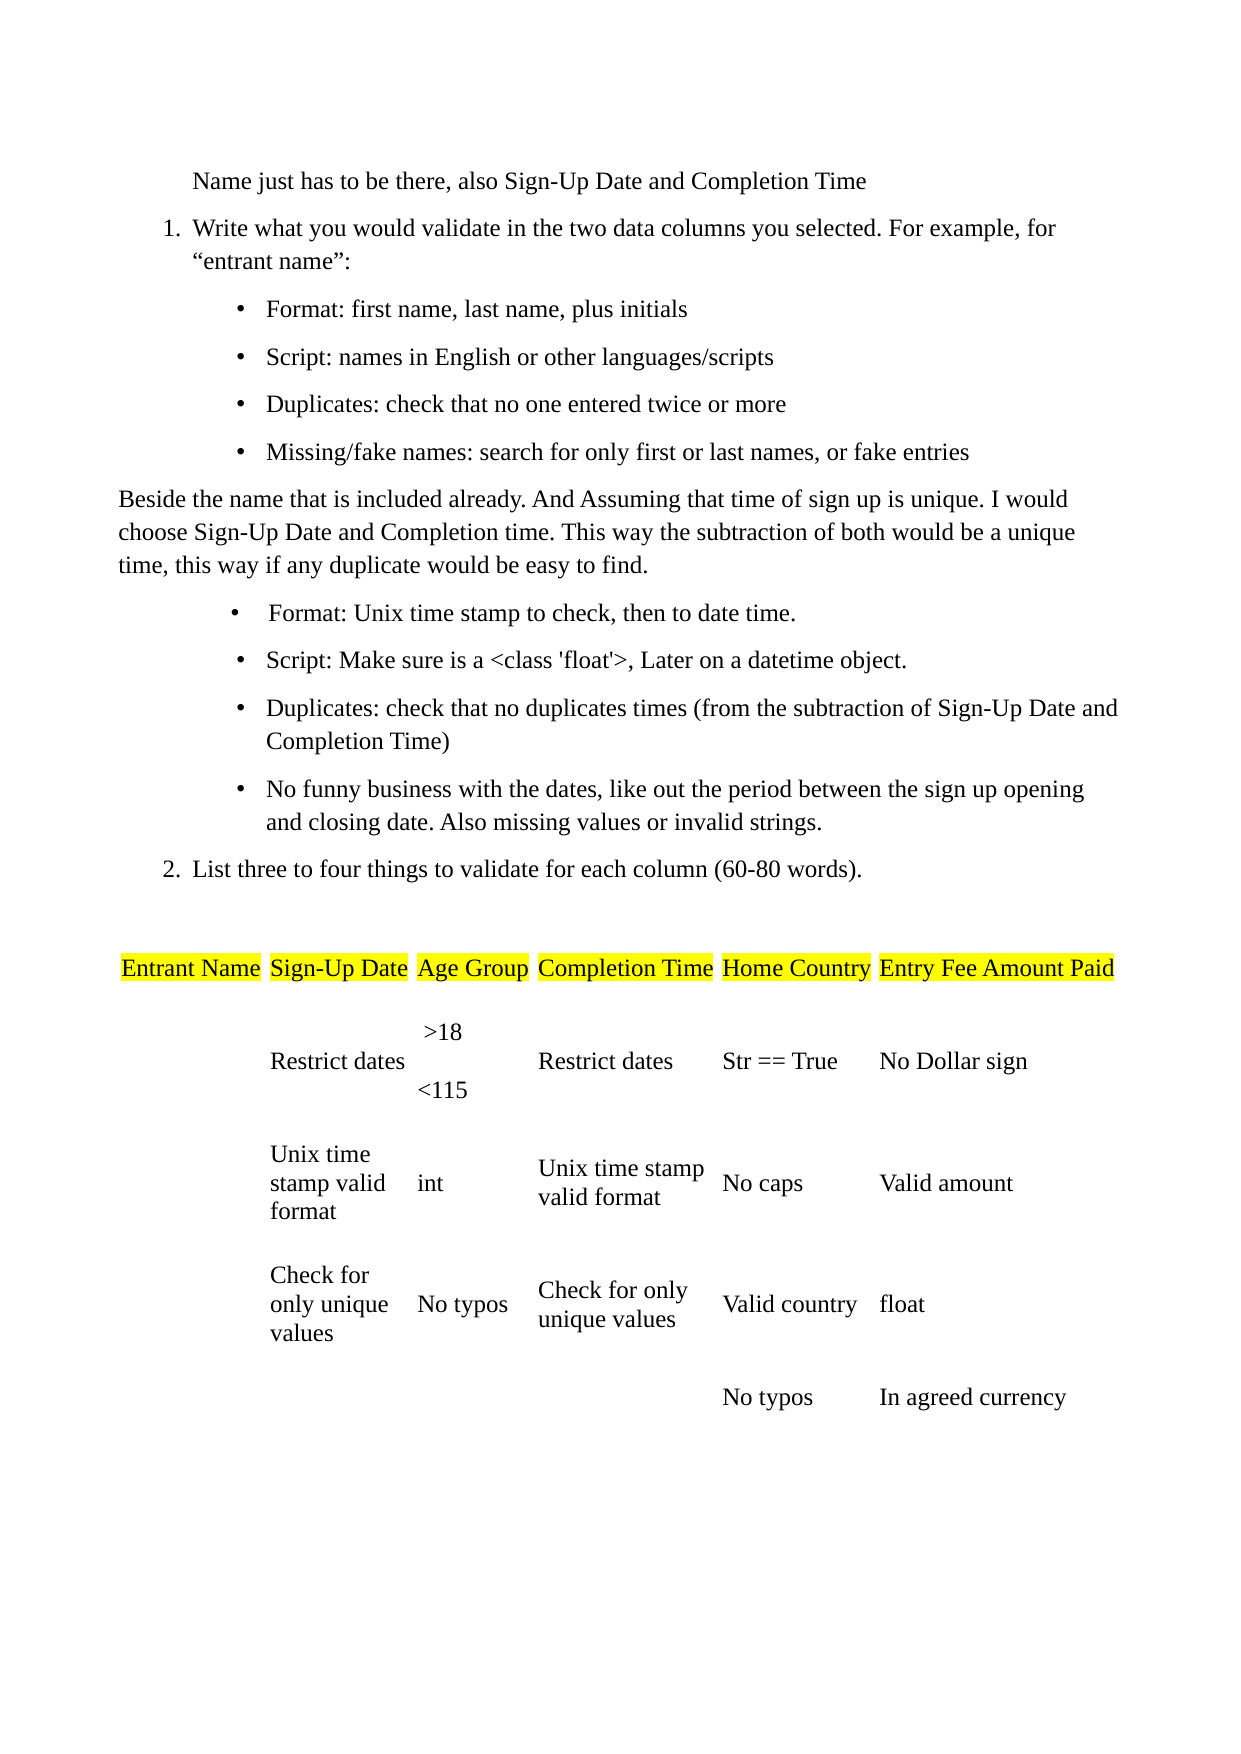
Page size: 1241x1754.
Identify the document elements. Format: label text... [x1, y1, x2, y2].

table_header Age Group [414, 950, 535, 1014]
list Name just has to be there, also Sign-Up Date and Completion Time [162, 166, 1122, 194]
table_cell Check for only unique values [267, 1258, 414, 1379]
table_cell No caps [719, 1136, 876, 1258]
table_header Sign-Up Date [267, 950, 414, 1014]
table_header Completion Time [535, 950, 719, 1014]
table_cell Unix time stamp valid format [267, 1136, 414, 1258]
table_header Entry Fee Amount Paid [876, 950, 1122, 1014]
list Format: Unix time stamp to check, then to date time. [231, 598, 1122, 627]
table_cell [118, 1379, 267, 1443]
table_cell >18 <115 [414, 1014, 535, 1136]
table_header Entrant Name [118, 950, 267, 1014]
list List three to four things to validate for each column (60-80 words). [162, 854, 1122, 883]
table_cell Valid amount [876, 1136, 1122, 1258]
table_cell Str == True [719, 1014, 876, 1136]
table_header Home Country [719, 950, 876, 1014]
list No funny business with the dates, like out the period between the sign up opening and closing date. Also missing values or invalid strings. [236, 774, 1122, 836]
table_cell [118, 1014, 267, 1136]
table_cell [535, 1379, 719, 1443]
table_cell No typos [414, 1258, 535, 1379]
list Missing/fake names: search for only first or last names, or fake entries [236, 437, 1122, 466]
table_cell [118, 1258, 267, 1379]
table_cell In agreed currency [876, 1379, 1122, 1443]
table_cell float [876, 1258, 1122, 1379]
list Duplicates: check that no one entered twice or more [236, 389, 1122, 418]
table_cell No typos [719, 1379, 876, 1443]
table_cell Check for only unique values [535, 1258, 719, 1379]
table_cell Restrict dates [535, 1014, 719, 1136]
table_cell [267, 1379, 414, 1443]
list Format: first name, last name, plus initials [236, 294, 1122, 323]
list Script: Make sure is a <class 'float'>, Later on a datetime object. [236, 646, 1122, 674]
list Write what you would validate in the two data columns you selected. For example, for “entrant name”: [162, 213, 1122, 275]
table_cell [414, 1379, 535, 1443]
list Script: names in English or other languages/scripts [236, 342, 1122, 370]
table_cell Restrict dates [267, 1014, 414, 1136]
table_cell No Dollar sign [876, 1014, 1122, 1136]
list Duplicates: check that no duplicates times (from the subtraction of Sign-Up Date and Completion Time) [236, 693, 1122, 755]
table_cell int [414, 1136, 535, 1258]
table_cell Unix time stamp valid format [535, 1136, 719, 1258]
table_cell Valid country [719, 1258, 876, 1379]
text Beside the name that is included already. And Assuming that time of sign up is unique. I would choose Sign-Up Date and Completion time. This way the subtraction of both would be a unique time, this way if any duplicate would be easy to find. [118, 484, 1122, 579]
table_cell [118, 1136, 267, 1258]
